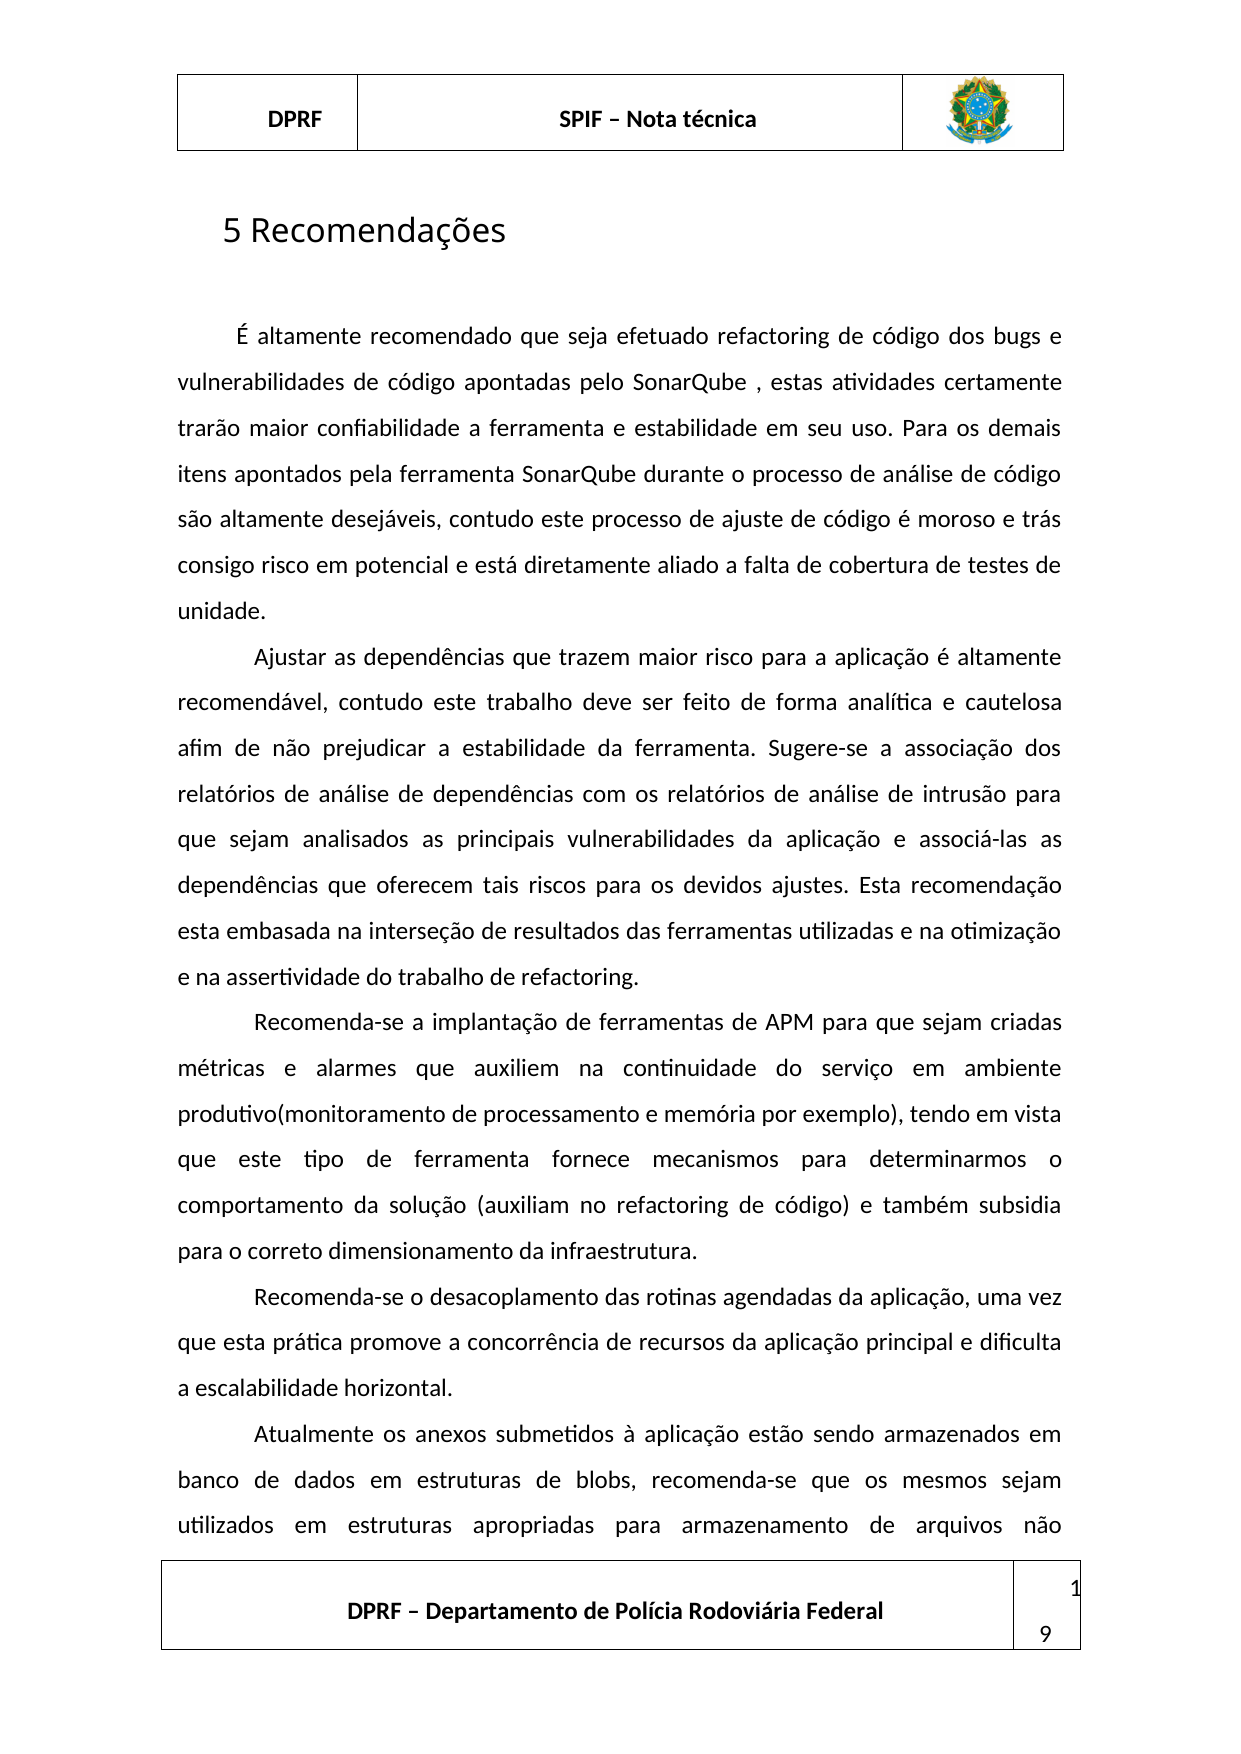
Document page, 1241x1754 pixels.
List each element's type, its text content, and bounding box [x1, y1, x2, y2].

text Atualmente os anexos submetidos à aplicação estão sendo armazenados em banco de dados em estruturas de blobs, recomenda-se que os mesmos sejam utilizados em estruturas apropriadas para armazenamento de arquivos não estruturados, tal como Blob Storage. [177, 1494, 1063, 1510]
text Ajustar as dependências que trazem maior risco para a aplicação é altamente recomendável, contudo este trabalho deve ser feito de forma analítica e cautelosa afim de não prejudicar a estabilidade da ferramenta. Sugere-se a associação dos relatórios de análise de dependências com os relatórios de análise de intrusão para que sejam analisados as principais vulnerabilidades da aplicação e associá-las as dependências que oferecem tais riscos para os devidos ajustes. Esta recomendação esta embasada na interseção de resultados das ferramentas utilizadas e na otimização e na assertividade do trabalho de refactoring. [177, 808, 1063, 824]
text É altamente recomendado que seja efetuado refactoring de código dos bugs e vulnerabilidades de código apontadas pelo SonarQube , estas atividades certamente trarão maior confiabilidade a ferramenta e estabilidade em seu uso. Para os demais itens apontados pela ferramenta SonarQube durante o processo de análise de código são altamente desejáveis, contudo este processo de ajuste de código é moroso e trás consigo risco em potencial e está diretamente aliado a falta de cobertura de testes de unidade. [177, 534, 1063, 549]
text Recomenda-se a implantação de ferramentas de APM para que sejam criadas métricas e alarmes que auxiliem na continuidade do serviço em ambiente produtivo(monitoramento de processamento e memória por exemplo), tendo em vista que este tipo de ferramenta fornece mecanismos para determinarmos o comportamento da solução (auxiliam no refactoring de código) e também subsidia para o correto dimensionamento da infraestrutura. [177, 1128, 1063, 1144]
text É altamente recomendado que seja efetuado refactoring de código dos bugs e vulnerabilidades de código apontadas pelo SonarQube , estas atividades certamente trarão maior confiabilidade a ferramenta e estabilidade em seu uso. Para os demais itens apontados pela ferramenta SonarQube durante o processo de análise de código são altamente desejáveis, contudo este processo de ajuste de código é moroso e trás consigo risco em potencial e está diretamente aliado a falta de cobertura de testes de unidade. [177, 580, 1063, 625]
text Ajustar as dependências que trazem maior risco para a aplicação é altamente recomendável, contudo este trabalho deve ser feito de forma analítica e cautelosa afim de não prejudicar a estabilidade da ferramenta. Sugere-se a associação dos relatórios de análise de dependências com os relatórios de análise de intrusão para que sejam analisados as principais vulnerabilidades da aplicação e associá-las as dependências que oferecem tais riscos para os devidos ajustes. Esta recomendação esta embasada na interseção de resultados das ferramentas utilizadas e na otimização e na assertividade do trabalho de refactoring. [177, 854, 1063, 869]
text É altamente recomendado que seja efetuado refactoring de código dos bugs e vulnerabilidades de código apontadas pelo SonarQube , estas atividades certamente trarão maior confiabilidade a ferramenta e estabilidade em seu uso. Para os demais itens apontados pela ferramenta SonarQube durante o processo de análise de código são altamente desejáveis, contudo este processo de ajuste de código é moroso e trás consigo risco em potencial e está diretamente aliado a falta de cobertura de testes de unidade. [177, 488, 1063, 504]
subtitle 5 Recomendações [506, 207, 1063, 252]
text Recomenda-se a implantação de ferramentas de APM para que sejam criadas métricas e alarmes que auxiliem na continuidade do serviço em ambiente produtivo(monitoramento de processamento e memória por exemplo), tendo em vista que este tipo de ferramenta fornece mecanismos para determinarmos o comportamento da solução (auxiliam no refactoring de código) e também subsidia para o correto dimensionamento da infraestrutura. [177, 1006, 1063, 1052]
text Atualmente os anexos submetidos à aplicação estão sendo armazenados em banco de dados em estruturas de blobs, recomenda-se que os mesmos sejam utilizados em estruturas apropriadas para armazenamento de arquivos não estruturados, tal como Blob Storage. [177, 1418, 1063, 1464]
text Recomenda-se a implantação de ferramentas de APM para que sejam criadas métricas e alarmes que auxiliem na continuidade do serviço em ambiente produtivo(monitoramento de processamento e memória por exemplo), tendo em vista que este tipo de ferramenta fornece mecanismos para determinarmos o comportamento da solução (auxiliam no refactoring de código) e também subsidia para o correto dimensionamento da infraestrutura. [177, 1220, 1063, 1266]
text É altamente recomendado que seja efetuado refactoring de código dos bugs e vulnerabilidades de código apontadas pelo SonarQube , estas atividades certamente trarão maior confiabilidade a ferramenta e estabilidade em seu uso. Para os demais itens apontados pela ferramenta SonarQube durante o processo de análise de código são altamente desejáveis, contudo este processo de ajuste de código é moroso e trás consigo risco em potencial e está diretamente aliado a falta de cobertura de testes de unidade. [177, 442, 1063, 458]
text Recomenda-se o desacoplamento das rotinas agendadas da aplicação, uma vez que esta prática promove a concorrência de recursos da aplicação principal e dificulta a escalabilidade horizontal. [177, 1281, 1063, 1327]
text Recomenda-se a implantação de ferramentas de APM para que sejam criadas métricas e alarmes que auxiliem na continuidade do serviço em ambiente produtivo(monitoramento de processamento e memória por exemplo), tendo em vista que este tipo de ferramenta fornece mecanismos para determinarmos o comportamento da solução (auxiliam no refactoring de código) e também subsidia para o correto dimensionamento da infraestrutura. [177, 1174, 1063, 1189]
text Ajustar as dependências que trazem maior risco para a aplicação é altamente recomendável, contudo este trabalho deve ser feito de forma analítica e cautelosa afim de não prejudicar a estabilidade da ferramenta. Sugere-se a associação dos relatórios de análise de dependências com os relatórios de análise de intrusão para que sejam analisados as principais vulnerabilidades da aplicação e associá-las as dependências que oferecem tais riscos para os devidos ajustes. Esta recomendação esta embasada na interseção de resultados das ferramentas utilizadas e na otimização e na assertividade do trabalho de refactoring. [177, 717, 1063, 732]
text Ajustar as dependências que trazem maior risco para a aplicação é altamente recomendável, contudo este trabalho deve ser feito de forma analítica e cautelosa afim de não prejudicar a estabilidade da ferramenta. Sugere-se a associação dos relatórios de análise de dependências com os relatórios de análise de intrusão para que sejam analisados as principais vulnerabilidades da aplicação e associá-las as dependências que oferecem tais riscos para os devidos ajustes. Esta recomendação esta embasada na interseção de resultados das ferramentas utilizadas e na otimização e na assertividade do trabalho de refactoring. [177, 946, 1063, 991]
picture [944, 75, 1020, 149]
text Recomenda-se o desacoplamento das rotinas agendadas da aplicação, uma vez que esta prática promove a concorrência de recursos da aplicação principal e dificulta a escalabilidade horizontal. [177, 1357, 1063, 1403]
text É altamente recomendado que seja efetuado refactoring de código dos bugs e vulnerabilidades de código apontadas pelo SonarQube , estas atividades certamente trarão maior confiabilidade a ferramenta e estabilidade em seu uso. Para os demais itens apontados pela ferramenta SonarQube durante o processo de análise de código são altamente desejáveis, contudo este processo de ajuste de código é moroso e trás consigo risco em potencial e está diretamente aliado a falta de cobertura de testes de unidade. [177, 397, 1063, 412]
text É altamente recomendado que seja efetuado refactoring de código dos bugs e vulnerabilidades de código apontadas pelo SonarQube , estas atividades certamente trarão maior confiabilidade a ferramenta e estabilidade em seu uso. Para os demais itens apontados pela ferramenta SonarQube durante o processo de análise de código são altamente desejáveis, contudo este processo de ajuste de código é moroso e trás consigo risco em potencial e está diretamente aliado a falta de cobertura de testes de unidade. [177, 321, 1063, 366]
text Ajustar as dependências que trazem maior risco para a aplicação é altamente recomendável, contudo este trabalho deve ser feito de forma analítica e cautelosa afim de não prejudicar a estabilidade da ferramenta. Sugere-se a associação dos relatórios de análise de dependências com os relatórios de análise de intrusão para que sejam analisados as principais vulnerabilidades da aplicação e associá-las as dependências que oferecem tais riscos para os devidos ajustes. Esta recomendação esta embasada na interseção de resultados das ferramentas utilizadas e na otimização e na assertividade do trabalho de refactoring. [177, 900, 1063, 915]
subtitle 5 Recomendações [177, 207, 222, 252]
text Recomenda-se a implantação de ferramentas de APM para que sejam criadas métricas e alarmes que auxiliem na continuidade do serviço em ambiente produtivo(monitoramento de processamento e memória por exemplo), tendo em vista que este tipo de ferramenta fornece mecanismos para determinarmos o comportamento da solução (auxiliam no refactoring de código) e também subsidia para o correto dimensionamento da infraestrutura. [177, 1083, 1063, 1098]
text Ajustar as dependências que trazem maior risco para a aplicação é altamente recomendável, contudo este trabalho deve ser feito de forma analítica e cautelosa afim de não prejudicar a estabilidade da ferramenta. Sugere-se a associação dos relatórios de análise de dependências com os relatórios de análise de intrusão para que sejam analisados as principais vulnerabilidades da aplicação e associá-las as dependências que oferecem tais riscos para os devidos ajustes. Esta recomendação esta embasada na interseção de resultados das ferramentas utilizadas e na otimização e na assertividade do trabalho de refactoring. [177, 763, 1063, 778]
text Ajustar as dependências que trazem maior risco para a aplicação é altamente recomendável, contudo este trabalho deve ser feito de forma analítica e cautelosa afim de não prejudicar a estabilidade da ferramenta. Sugere-se a associação dos relatórios de análise de dependências com os relatórios de análise de intrusão para que sejam analisados as principais vulnerabilidades da aplicação e associá-las as dependências que oferecem tais riscos para os devidos ajustes. Esta recomendação esta embasada na interseção de resultados das ferramentas utilizadas e na otimização e na assertividade do trabalho de refactoring. [177, 641, 1063, 686]
